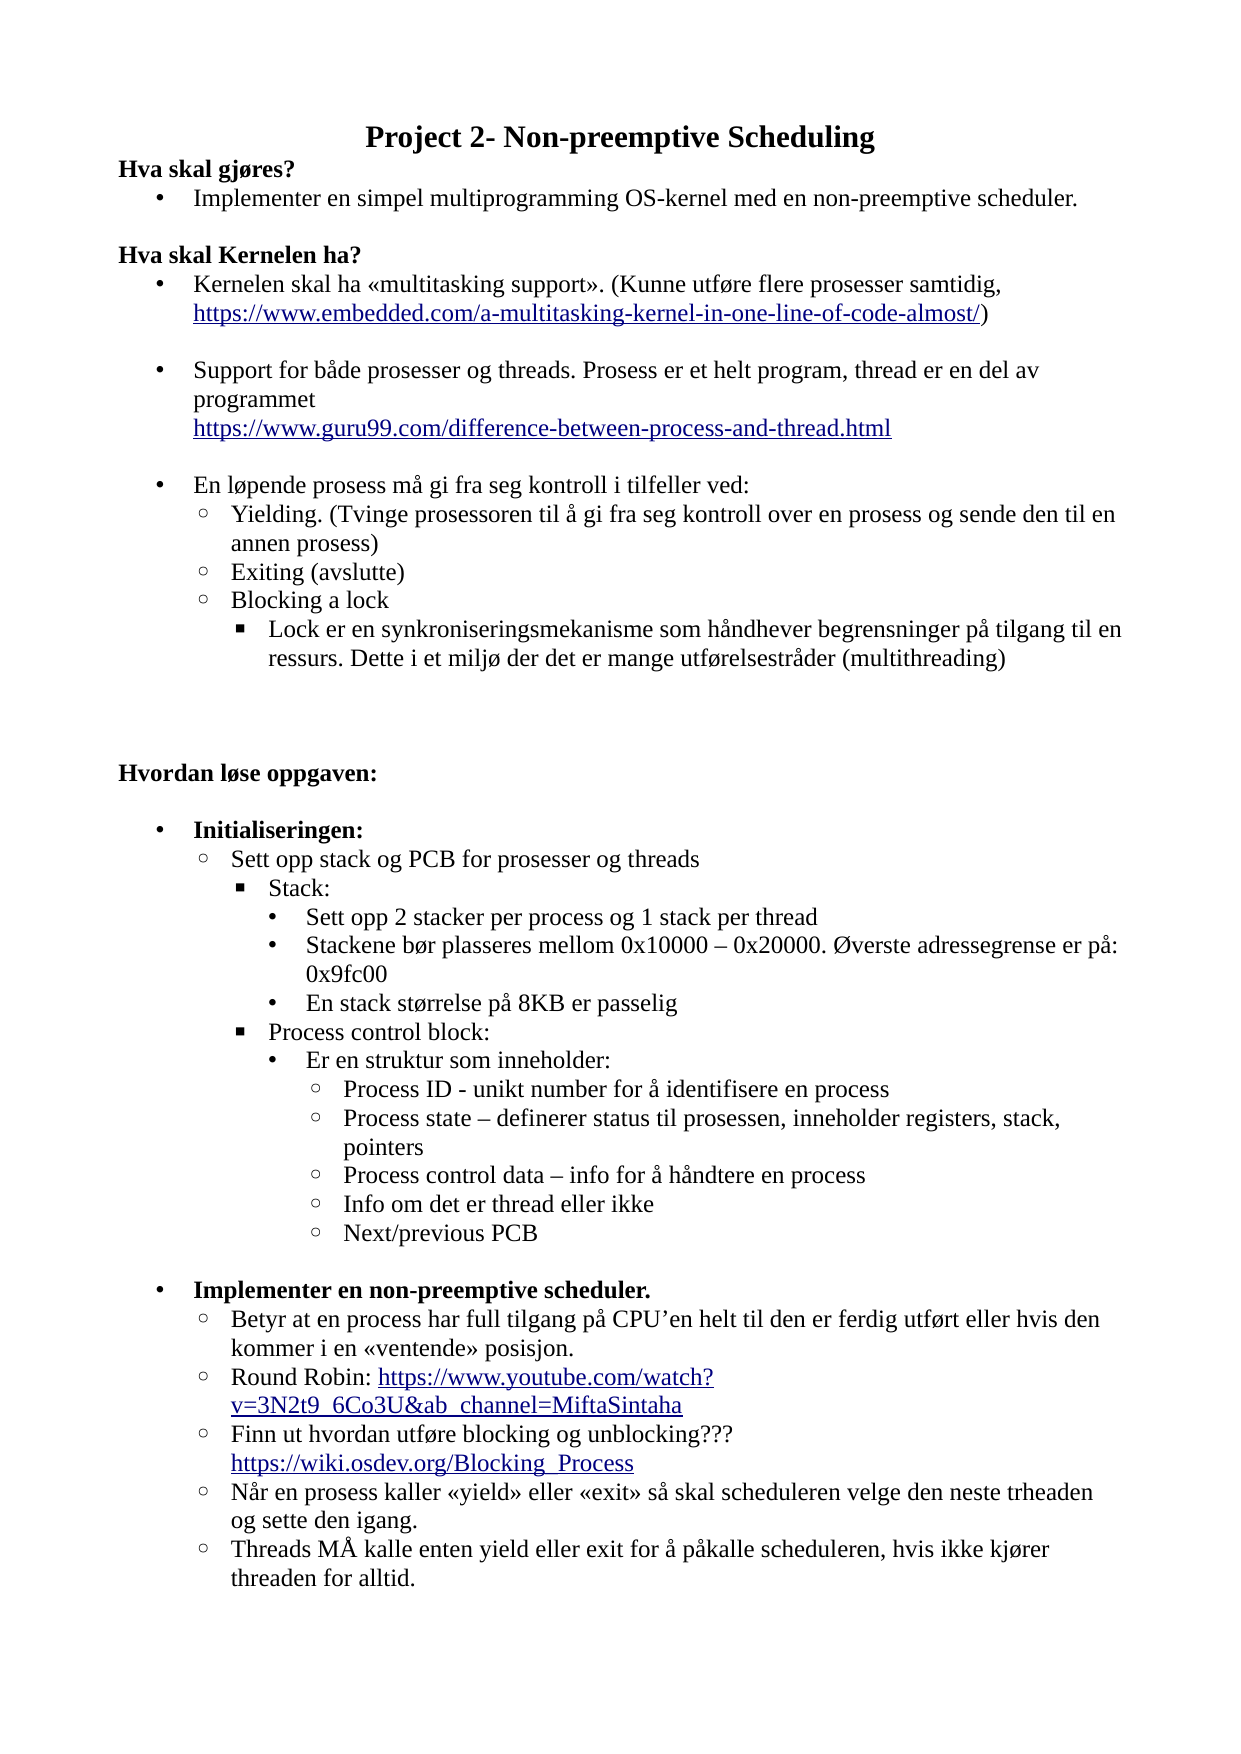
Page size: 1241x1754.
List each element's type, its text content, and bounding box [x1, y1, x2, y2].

list Implementer en non-preemptive scheduler. [156, 1275, 1122, 1304]
list Next/previous PCB [306, 1218, 1122, 1247]
list Yielding. (Tvinge prosessoren til å gi fra seg kontroll over en prosess og sende den til en annen prosess) [193, 499, 1122, 557]
list Sett opp stack og PCB for prosesser og threads [193, 844, 1122, 873]
list Er en struktur som inneholder: [268, 1045, 1122, 1074]
list Lock er en synkroniseringsmekanisme som håndhever begrensninger på tilgang til en ressurs. Dette i et miljø der det er mange utførelsestråder (multithreading) [231, 614, 1122, 672]
list Stackene bør plasseres mellom 0x10000 – 0x20000. Øverste adressegrense er på: 0x9fc00 [268, 930, 1122, 988]
list Finn ut hvordan utføre blocking og unblocking??? https://wiki.osdev.org/Blocking_Process [193, 1419, 1122, 1477]
list Når en prosess kaller «yield» eller «exit» så skal scheduleren velge den neste trheaden og sette den igang. [193, 1477, 1122, 1534]
list Threads MÅ kalle enten yield eller exit for å påkalle scheduleren, hvis ikke kjører threaden for alltid. [193, 1534, 1122, 1592]
list Process control block: [231, 1017, 1122, 1045]
list Round Robin: https://www.youtube.com/watch?v=3N2t9_6Co3U&ab_channel=MiftaSintaha [193, 1362, 1122, 1419]
list Sett opp 2 stacker per process og 1 stack per thread [268, 902, 1122, 930]
list Process state – definerer status til prosessen, inneholder registers, stack, pointers [306, 1103, 1122, 1160]
list Initialiseringen: [156, 815, 1122, 844]
list Process control data – info for å håndtere en process [306, 1160, 1122, 1189]
text Hvordan løse oppgaven: [118, 758, 1122, 787]
text Project 2- Non-preemptive Scheduling [118, 118, 1122, 154]
list En løpende prosess må gi fra seg kontroll i tilfeller ved: [156, 470, 1122, 499]
text Hva skal gjøres? [118, 154, 1122, 183]
list Kernelen skal ha «multitasking support». (Kunne utføre flere prosesser samtidig, https://www.embedded.com/a-multitasking-kernel-in-one-line-of-code-almost/) [156, 269, 1122, 327]
list Implementer en simpel multiprogramming OS-kernel med en non-preemptive scheduler. [156, 183, 1122, 212]
list Info om det er thread eller ikke [306, 1189, 1122, 1218]
list Process ID - unikt number for å identifisere en process [306, 1074, 1122, 1103]
list Stack: [231, 873, 1122, 902]
list Blocking a lock [193, 585, 1122, 614]
list En stack størrelse på 8KB er passelig [268, 988, 1122, 1017]
list Exiting (avslutte) [193, 557, 1122, 585]
list https://www.guru99.com/difference-between-process-and-thread.html [156, 413, 1122, 442]
list Support for både prosesser og threads. Prosess er et helt program, thread er en del av programmet [156, 355, 1122, 413]
list Betyr at en process har full tilgang på CPU’en helt til den er ferdig utført eller hvis den kommer i en «ventende» posisjon. [193, 1304, 1122, 1362]
text Hva skal Kernelen ha? [118, 240, 1122, 269]
